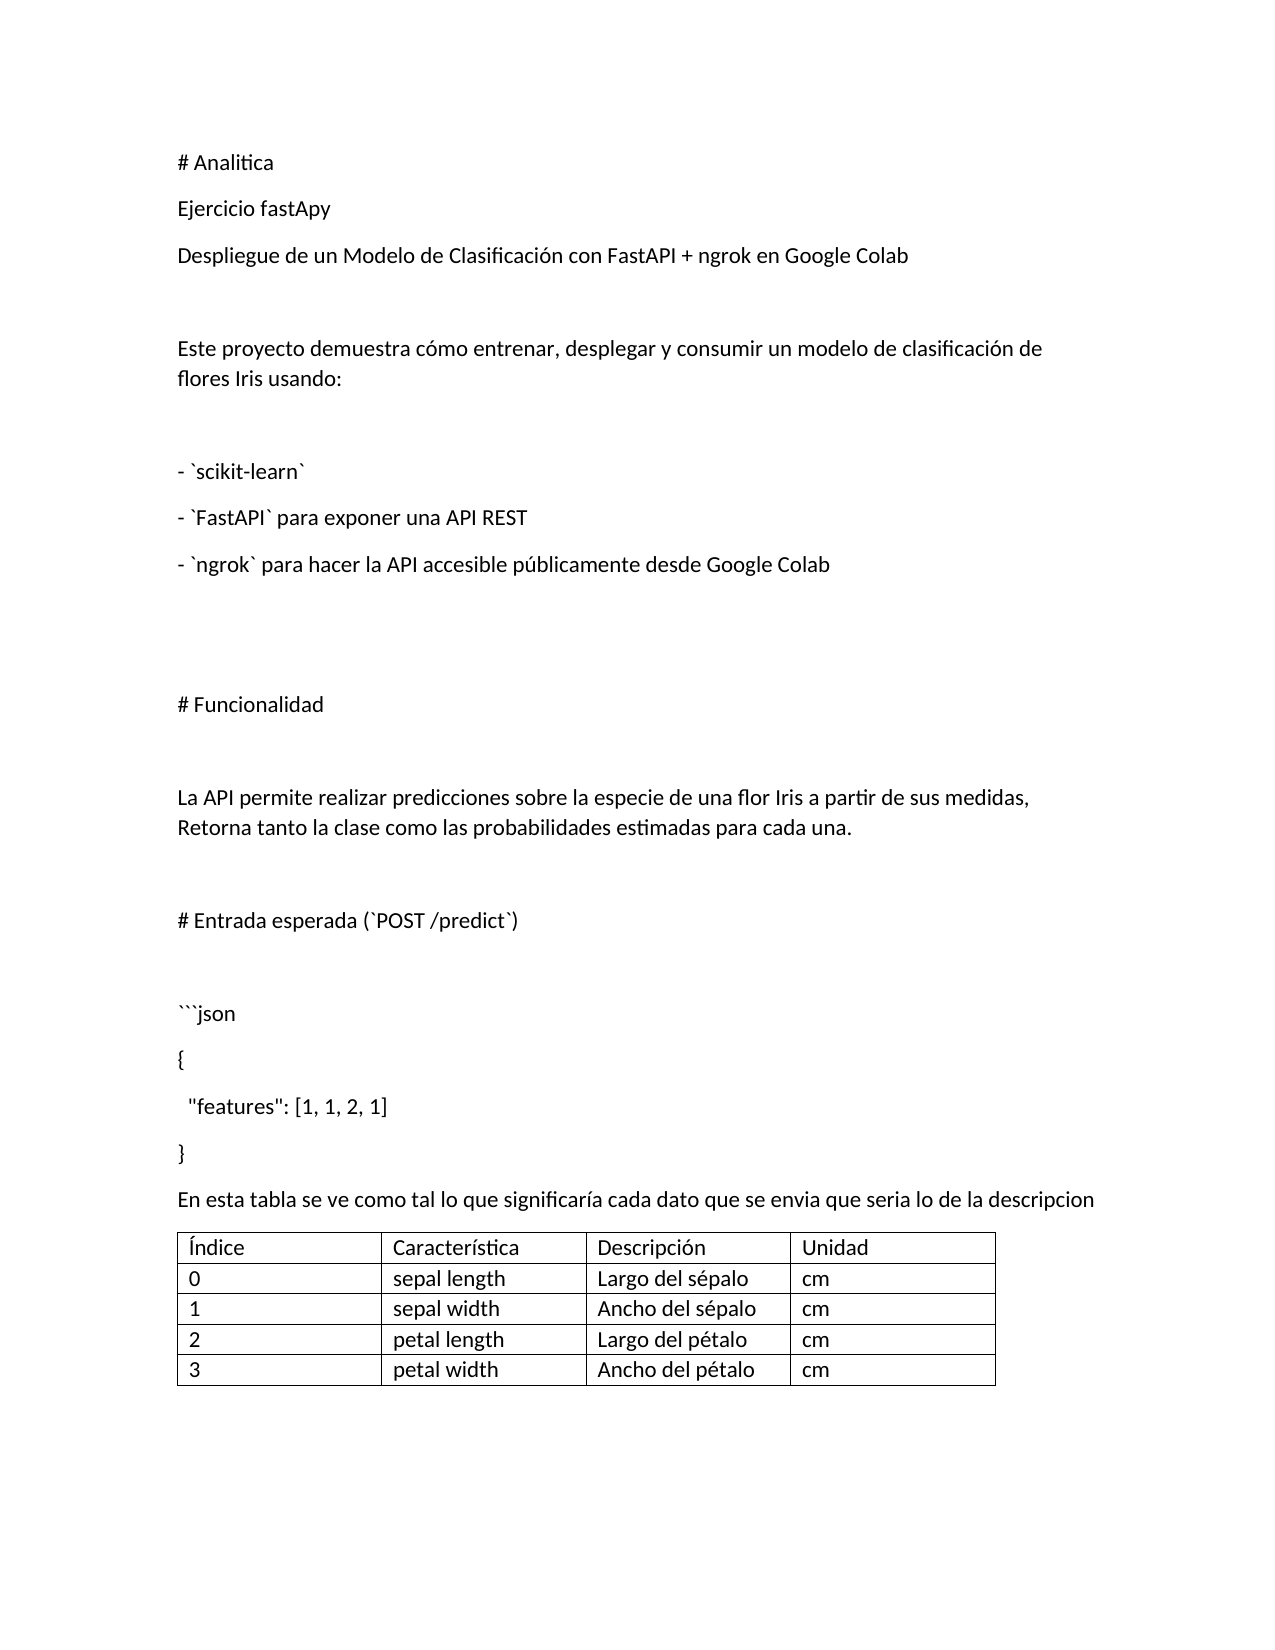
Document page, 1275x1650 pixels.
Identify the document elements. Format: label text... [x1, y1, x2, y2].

text ```json [177, 999, 1098, 1027]
table_header Descripción [587, 1233, 790, 1263]
table_cell 1 [178, 1294, 381, 1324]
table_cell 0 [178, 1264, 381, 1293]
table_cell Ancho del sépalo [587, 1294, 790, 1324]
table_cell cm [791, 1264, 995, 1293]
table_cell Largo del sépalo [587, 1264, 790, 1293]
table_cell petal width [382, 1355, 586, 1385]
text Ejercicio fastApy [177, 194, 1098, 222]
table_header Característica [382, 1233, 586, 1263]
table_cell Largo del pétalo [587, 1325, 790, 1354]
text # Funcionalidad [177, 690, 1098, 718]
text { [177, 1046, 1098, 1073]
text "features": [1, 1, 2, 1] [177, 1092, 1098, 1120]
table_cell petal length [382, 1325, 586, 1354]
text } [177, 1139, 1098, 1167]
text Este proyecto demuestra cómo entrenar, desplegar y consumir un modelo de clasificación de flores Iris usando: [177, 334, 1098, 392]
table_cell cm [791, 1325, 995, 1354]
table_header Índice [178, 1233, 381, 1263]
text - `scikit-learn` [177, 457, 1098, 485]
text # Entrada esperada (`POST /predict`) [177, 906, 1098, 934]
table_cell cm [791, 1294, 995, 1324]
text - `ngrok` para hacer la API accesible públicamente desde Google Colab [177, 550, 1098, 578]
table_header Unidad [791, 1233, 995, 1263]
table_cell sepal width [382, 1294, 586, 1324]
table_cell 2 [178, 1325, 381, 1354]
table_cell Ancho del pétalo [587, 1355, 790, 1385]
table_cell 3 [178, 1355, 381, 1385]
text Despliegue de un Modelo de Clasificación con FastAPI + ngrok en Google Colab [177, 241, 1098, 269]
text En esta tabla se ve como tal lo que significaría cada dato que se envia que seria lo de la descripcion [177, 1185, 1098, 1213]
table_cell sepal length [382, 1264, 586, 1293]
text La API permite realizar predicciones sobre la especie de una flor Iris a partir de sus medidas, Retorna tanto la clase como las probabilidades estimadas para cada una. [177, 783, 1098, 841]
table_cell cm [791, 1355, 995, 1385]
text # Analitica [177, 148, 1098, 176]
text - `FastAPI` para exponer una API REST [177, 503, 1098, 531]
